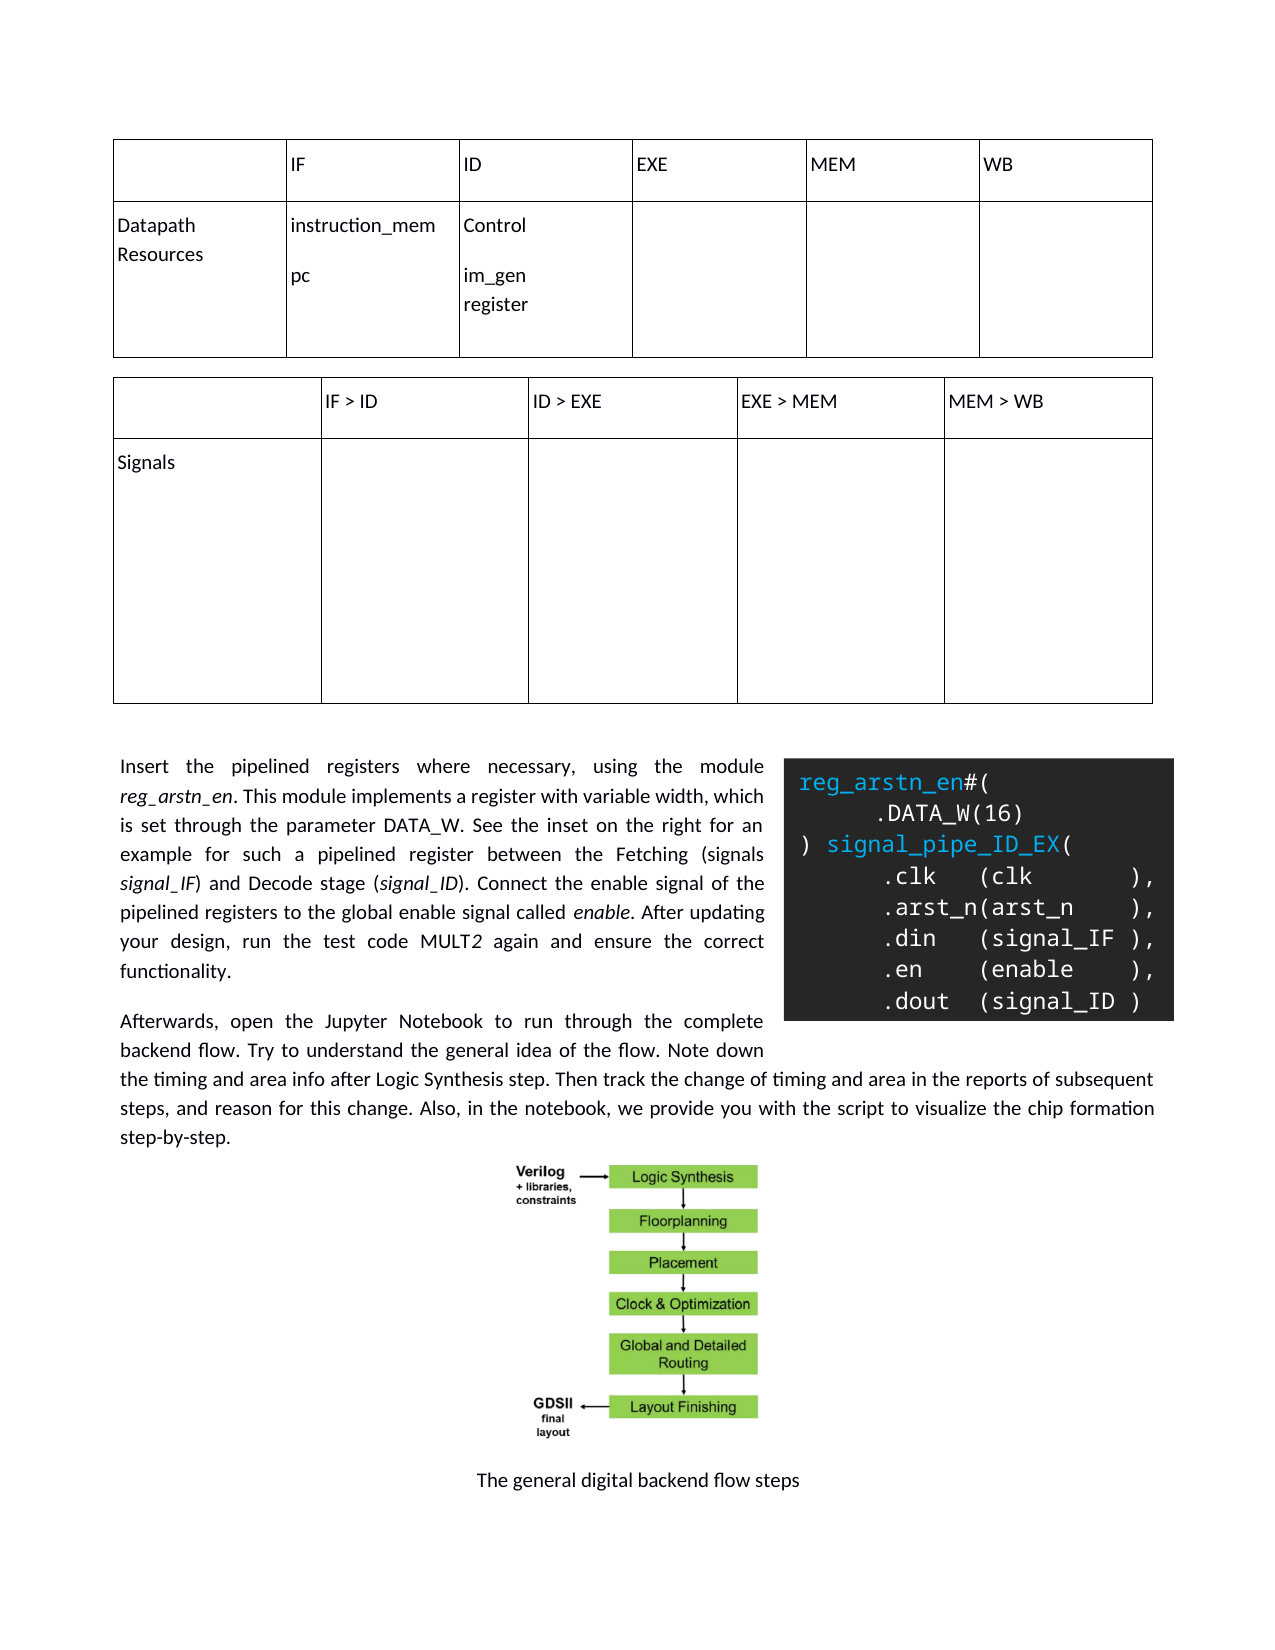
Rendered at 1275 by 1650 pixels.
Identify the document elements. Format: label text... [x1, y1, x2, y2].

table_cell Control im_gen register [460, 202, 632, 357]
table_cell [807, 202, 979, 357]
text The general digital backend flow steps [120, 1467, 1156, 1492]
text .din (signal_IF ), [799, 922, 1159, 953]
text Insert the pipelined registers where necessary, using the module reg_arstn_en. This module implements a register with variable width, which is set through the parameter DATA_W. See the inset on the right for an example for such a pipelined register between the Fetching (signals signal_IF) and Decode stage (signal_ID). Connect the enable signal of the pipelined registers to the global enable signal called enable. After updating your design, run the test code MULT2 again and ensure the correct functionality. [120, 754, 1156, 983]
text .arst_n(arst_n ), [799, 891, 1159, 922]
table_header MEM > WB [945, 378, 1152, 438]
table_header MEM [807, 140, 979, 201]
table_header ID [460, 140, 632, 201]
table_cell [738, 439, 944, 703]
table_header [114, 140, 286, 201]
text .clk (clk ), [799, 860, 1159, 891]
table_header EXE > MEM [738, 378, 944, 438]
table_cell instruction_mem pc [287, 202, 459, 357]
table_cell [529, 439, 737, 703]
text Afterwards, open the Jupyter Notebook to run through the complete backend flow. Try to understand the general idea of the flow. Note down the timing and area info after Logic Synthesis step. Then track the change of timing and area in the reports of subsequent steps, and reason for this change. Also, in the notebook, we provide you with the script to visualize the chip formation step-by-step. [120, 1008, 1156, 1150]
table_cell [322, 439, 528, 703]
text .DATA_W(16) [799, 797, 1159, 828]
table_header ID > EXE [529, 378, 737, 438]
table_header IF [287, 140, 459, 201]
table_cell [980, 202, 1152, 357]
text .dout (signal_ID ) [799, 985, 1159, 1013]
table_cell [633, 202, 806, 357]
table_cell Datapath Resources [114, 202, 286, 357]
table_cell Signals [114, 439, 321, 703]
table_header IF > ID [322, 378, 528, 438]
picture [508, 1160, 768, 1443]
table_header EXE [633, 140, 806, 201]
text reg_arstn_en#( [799, 766, 1159, 797]
text ) signal_pipe_ID_EX( [799, 828, 1159, 860]
table_header [114, 378, 321, 438]
table_header WB [980, 140, 1152, 201]
table_cell [945, 439, 1152, 703]
text .en (enable ), [799, 953, 1159, 985]
